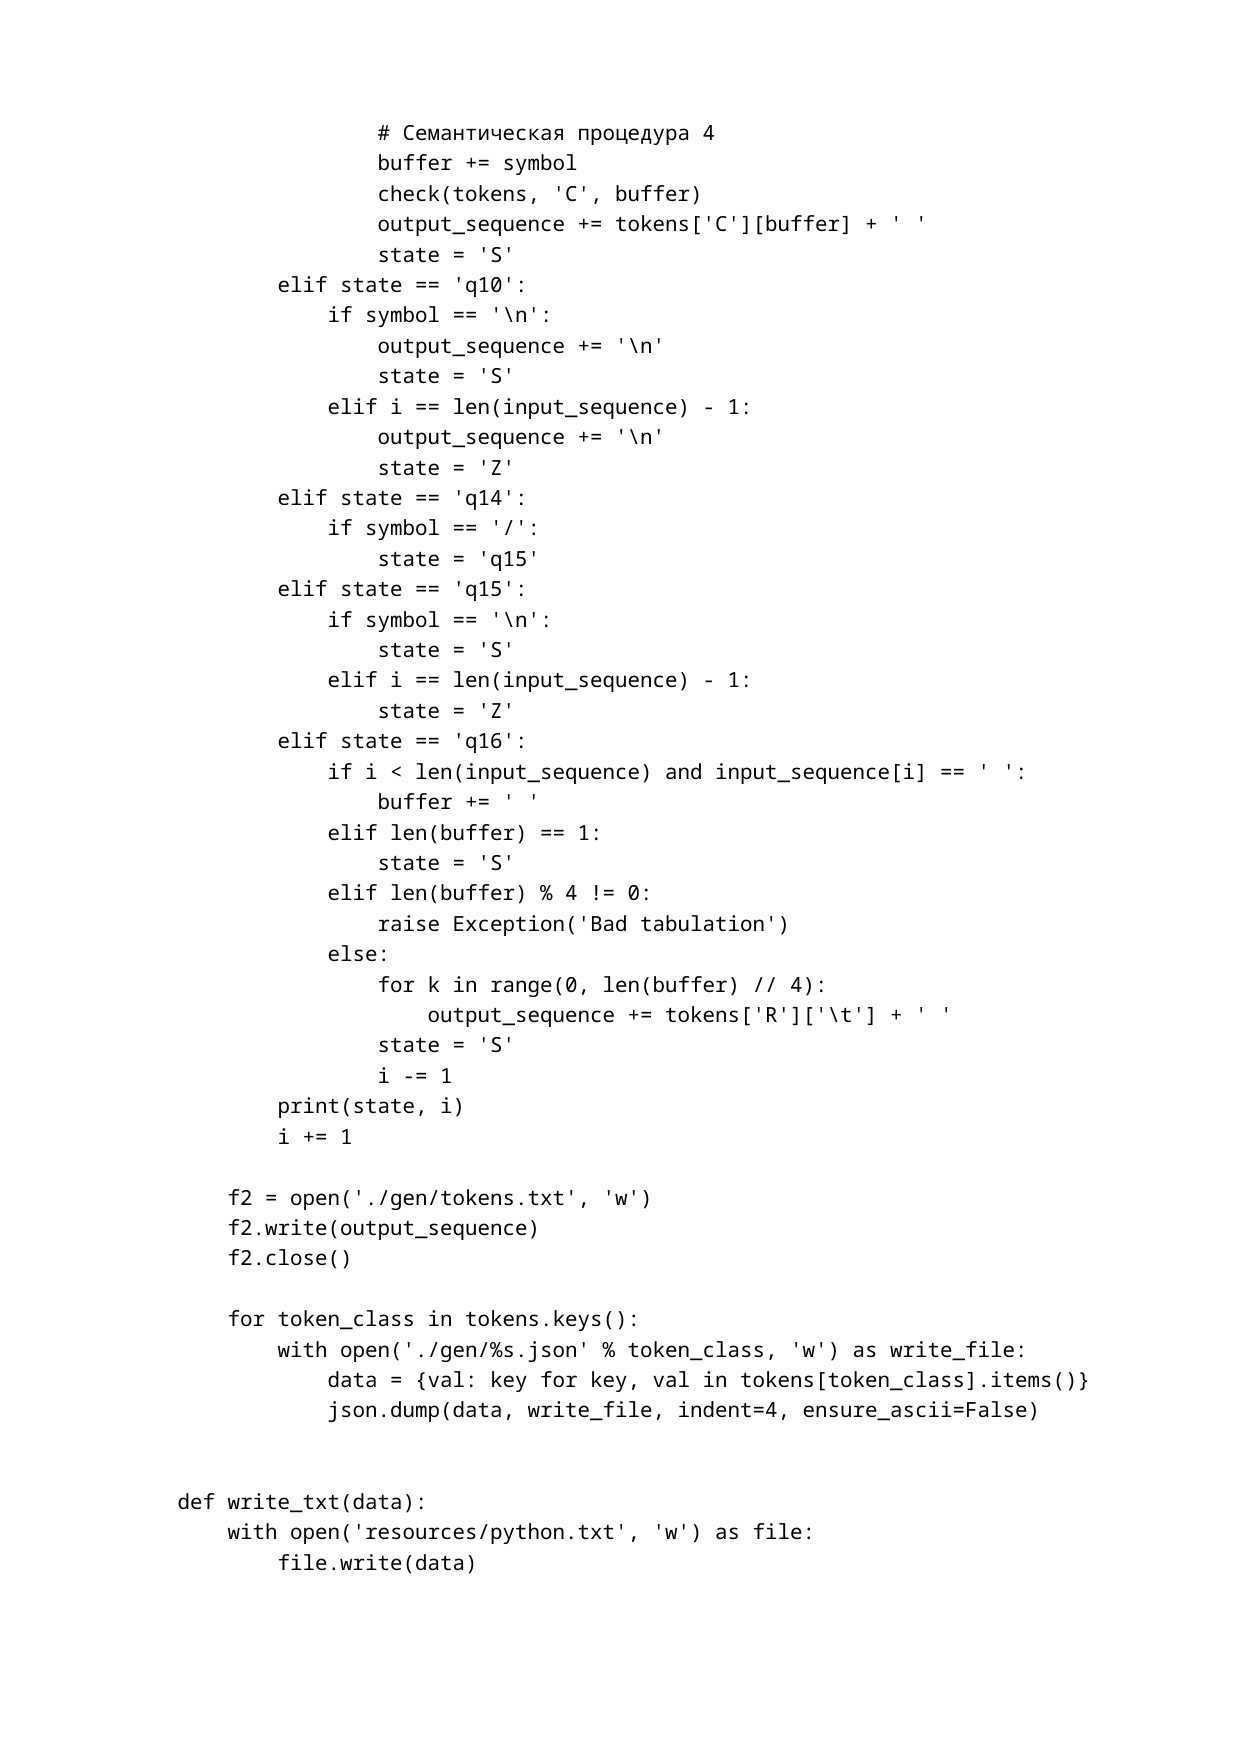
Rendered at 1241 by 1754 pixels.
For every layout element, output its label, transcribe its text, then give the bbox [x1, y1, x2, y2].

text state = 'S' [177, 848, 1152, 877]
text f2 = open('./gen/tokens.txt', 'w') [177, 1183, 1152, 1211]
text state = 'q15' [177, 544, 1152, 572]
text raise Exception('Bad tabulation') [177, 909, 1152, 937]
text else: [177, 939, 1152, 968]
text state = 'S' [177, 1031, 1152, 1059]
text if symbol == '\n': [177, 605, 1152, 633]
text if i < len(input_sequence) and input_sequence[i] == ' ': [177, 757, 1152, 785]
text state = 'Z' [177, 696, 1152, 724]
text check(tokens, 'C', buffer) [177, 179, 1152, 207]
text elif len(buffer) % 4 != 0: [177, 878, 1152, 907]
text if symbol == '\n': [177, 301, 1152, 329]
text output_sequence += '\n' [177, 331, 1152, 359]
text buffer += ' ' [177, 787, 1152, 816]
text def write_txt(data): [177, 1487, 1152, 1515]
text for k in range(0, len(buffer) // 4): [177, 970, 1152, 998]
text f2.close() [177, 1243, 1152, 1272]
text f2.write(output_sequence) [177, 1213, 1152, 1242]
text elif state == 'q14': [177, 483, 1152, 512]
text i += 1 [177, 1122, 1152, 1150]
text print(state, i) [177, 1091, 1152, 1120]
text state = 'S' [177, 361, 1152, 390]
text output_sequence += tokens['C'][buffer] + ' ' [177, 209, 1152, 238]
text elif state == 'q16': [177, 726, 1152, 755]
text state = 'S' [177, 240, 1152, 268]
text state = 'S' [177, 635, 1152, 664]
text output_sequence += tokens['R']['\t'] + ' ' [177, 1000, 1152, 1029]
text elif i == len(input_sequence) - 1: [177, 392, 1152, 420]
text file.write(data) [177, 1548, 1152, 1576]
text buffer += symbol [177, 148, 1152, 177]
text if symbol == '/': [177, 513, 1152, 542]
text elif i == len(input_sequence) - 1: [177, 666, 1152, 694]
text json.dump(data, write_file, indent=4, ensure_ascii=False) [177, 1396, 1152, 1424]
text # Семантическая процедура 4 [177, 118, 1152, 147]
text with open('./gen/%s.json' % token_class, 'w') as write_file: [177, 1335, 1152, 1363]
text i -= 1 [177, 1061, 1152, 1089]
text with open('resources/python.txt', 'w') as file: [177, 1517, 1152, 1546]
text elif len(buffer) == 1: [177, 818, 1152, 846]
text state = 'Z' [177, 453, 1152, 481]
text for token_class in tokens.keys(): [177, 1304, 1152, 1333]
text data = {val: key for key, val in tokens[token_class].items()} [177, 1365, 1152, 1394]
text output_sequence += '\n' [177, 422, 1152, 451]
text elif state == 'q10': [177, 270, 1152, 299]
text elif state == 'q15': [177, 574, 1152, 603]
